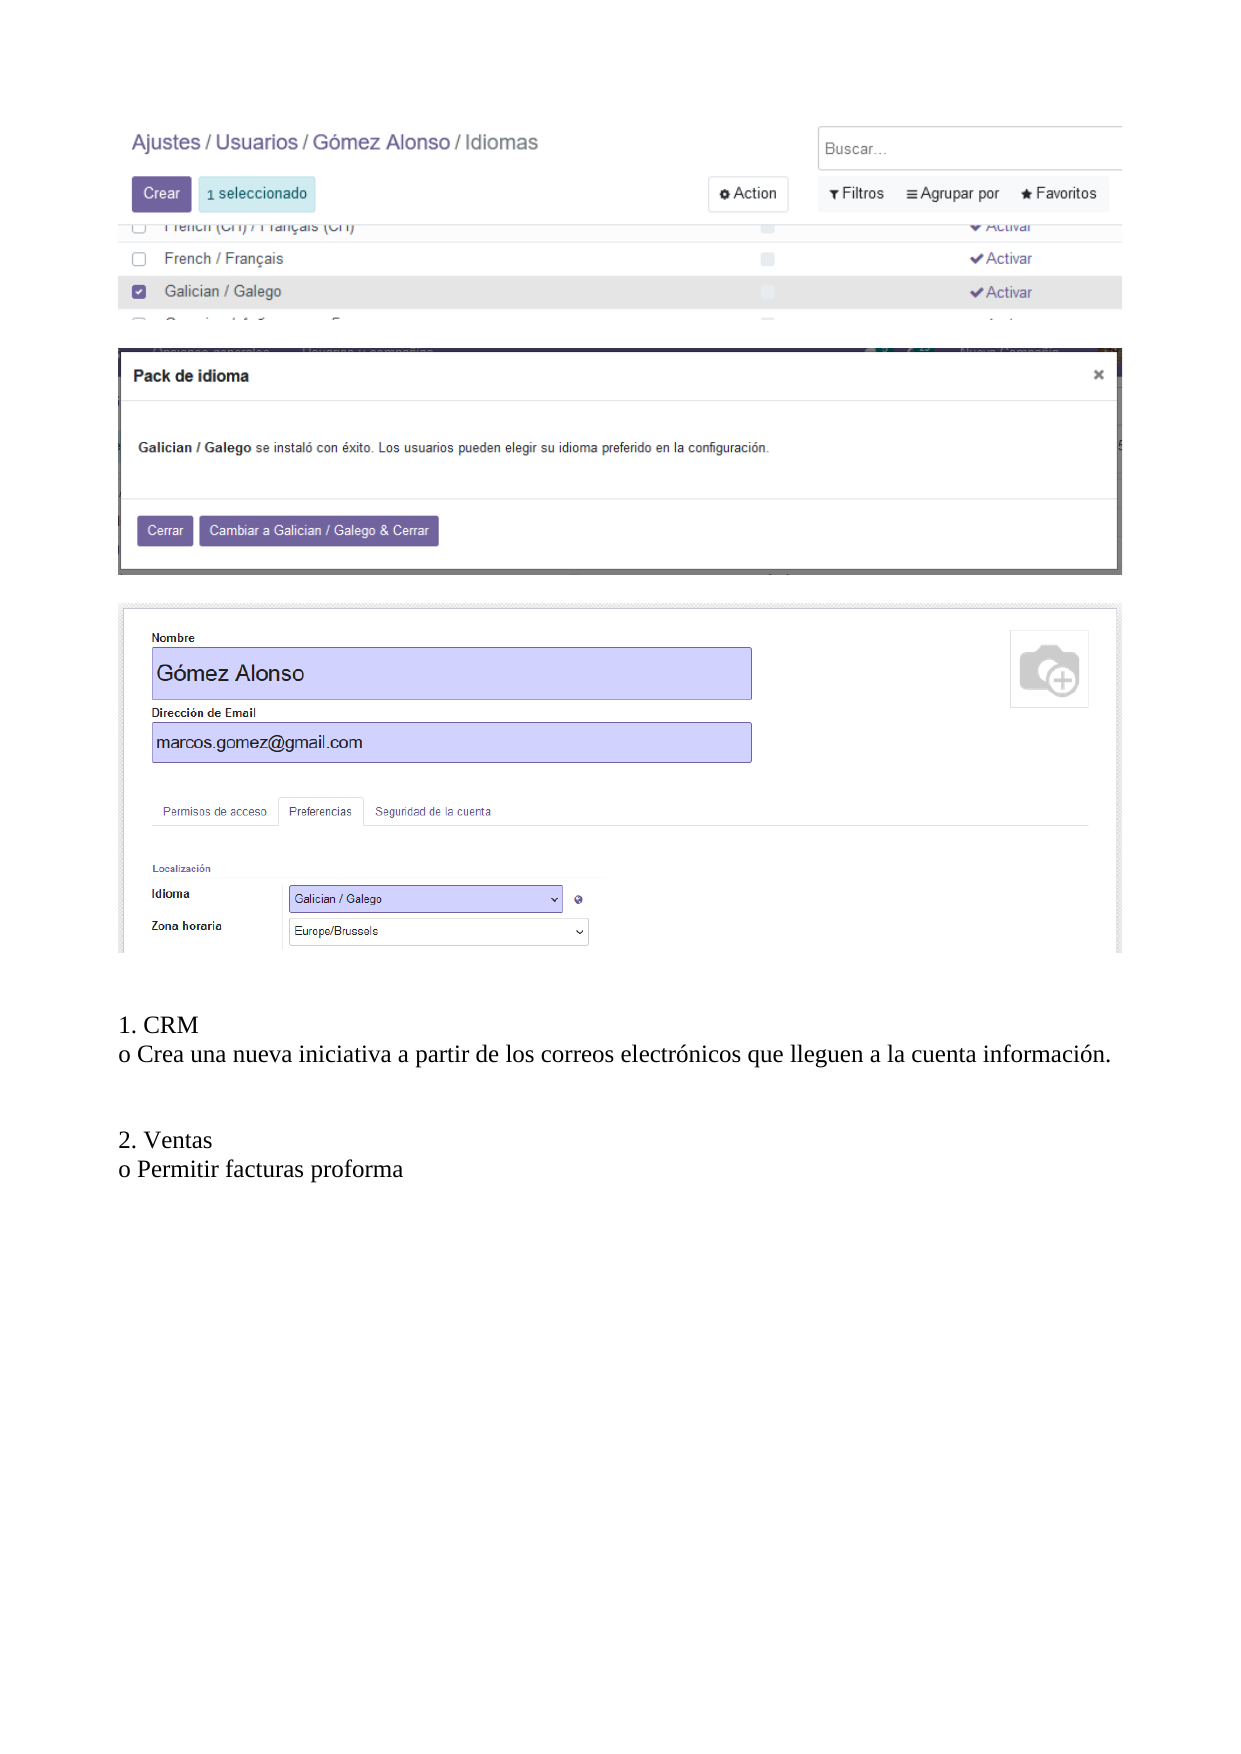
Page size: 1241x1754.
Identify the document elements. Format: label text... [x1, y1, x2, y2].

picture [118, 118, 1123, 320]
text o Crea una nueva iniciativa a partir de los correos electrónicos que lleguen a la cuenta información. [118, 1039, 1122, 1068]
text 2. Ventas [118, 1125, 1122, 1154]
text 1. CRM [118, 1010, 1122, 1039]
picture [118, 603, 1123, 953]
picture [118, 348, 1123, 575]
text o Permitir facturas proforma [118, 1154, 1122, 1183]
